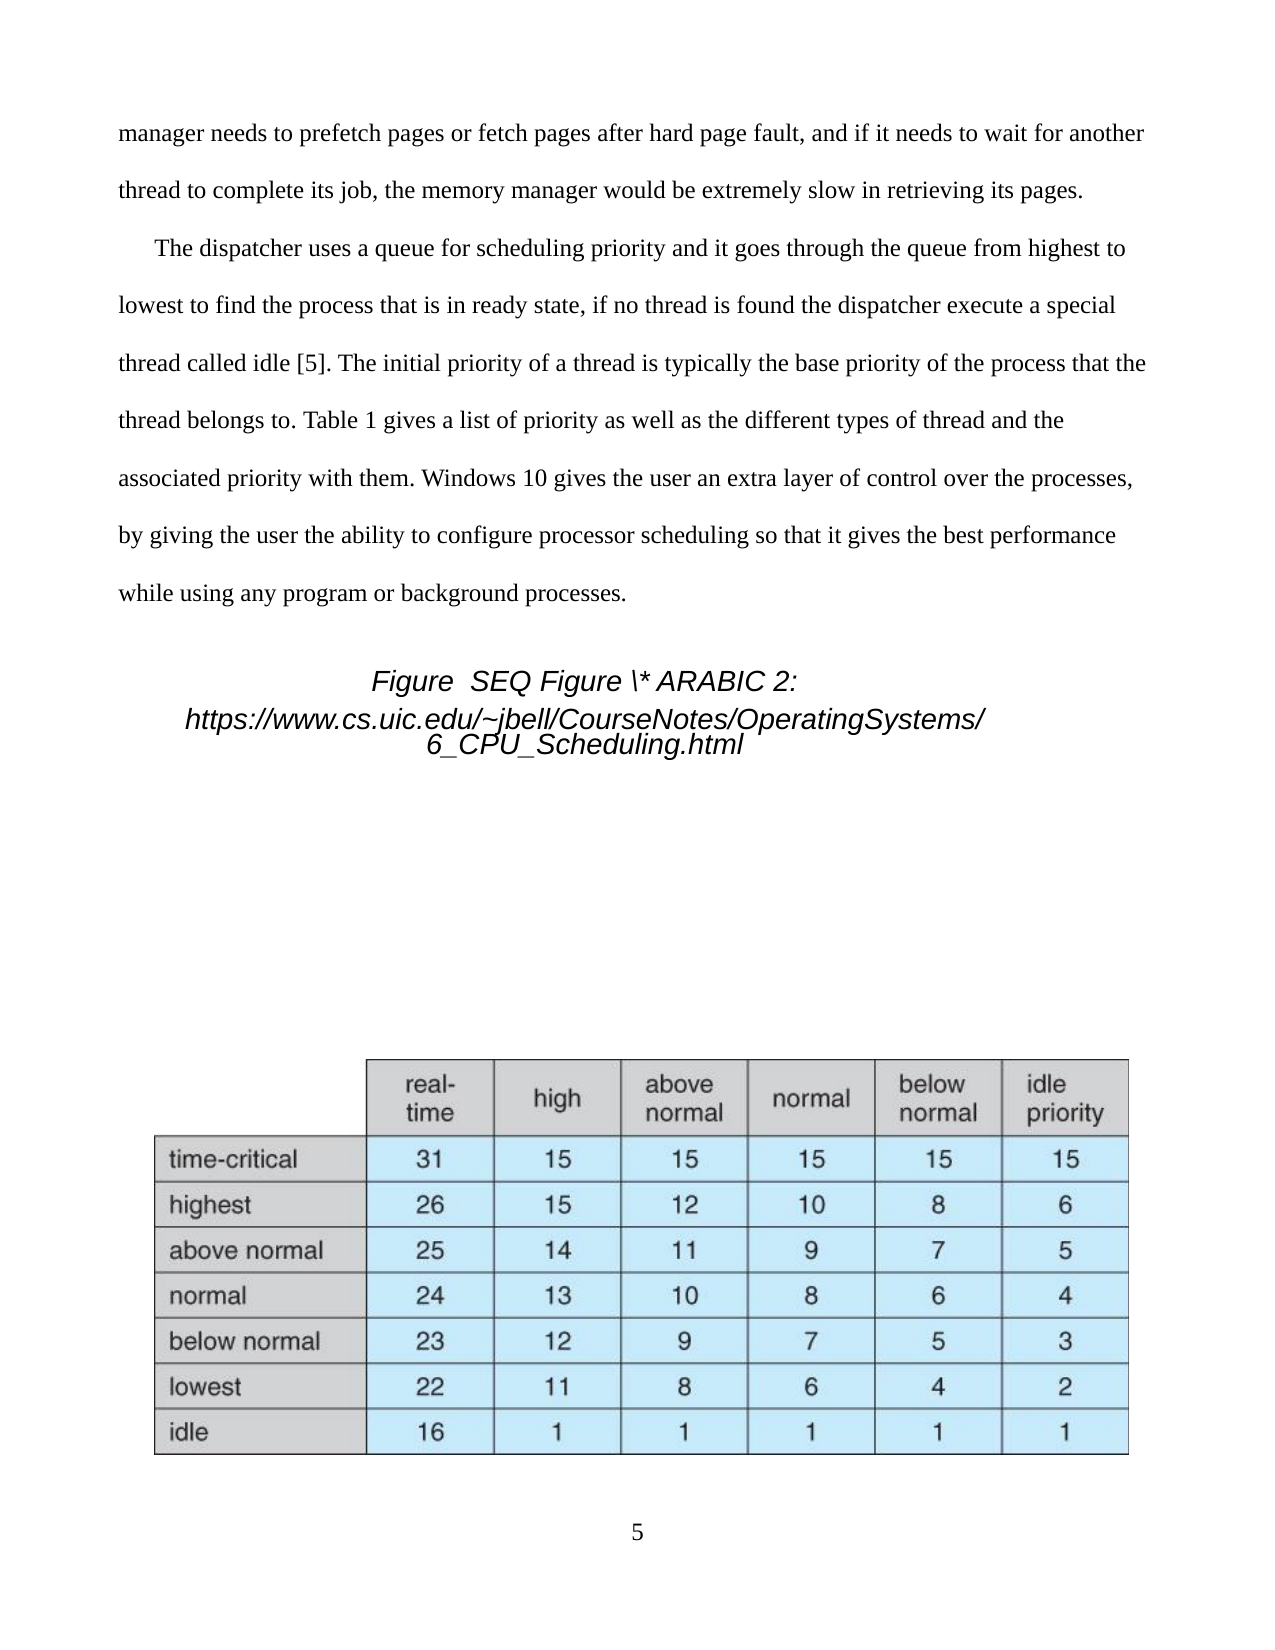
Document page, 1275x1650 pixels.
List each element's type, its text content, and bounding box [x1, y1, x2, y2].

text manager needs to prefetch pages or fetch pages after hard page fault, and if it needs to wait for another thread to complete its job, the memory manager would be extremely slow in retrieving its pages. [118, 118, 1157, 204]
text The dispatcher uses a queue for scheduling priority and it goes through the queue from highest to lowest to find the process that is in ready state, if no thread is found the dispatcher execute a special thread called idle [5]. The initial priority of a thread is typically the base priority of the process that the thread belongs to. Table 1 gives a list of priority as well as the different types of thread and the associated priority with them. Windows 10 gives the user an extra layer of control over the processes, by giving the user the ability to configure processor scheduling so that it gives the best performance while using any program or background processes. [118, 233, 1157, 607]
picture [154, 1059, 1129, 1455]
